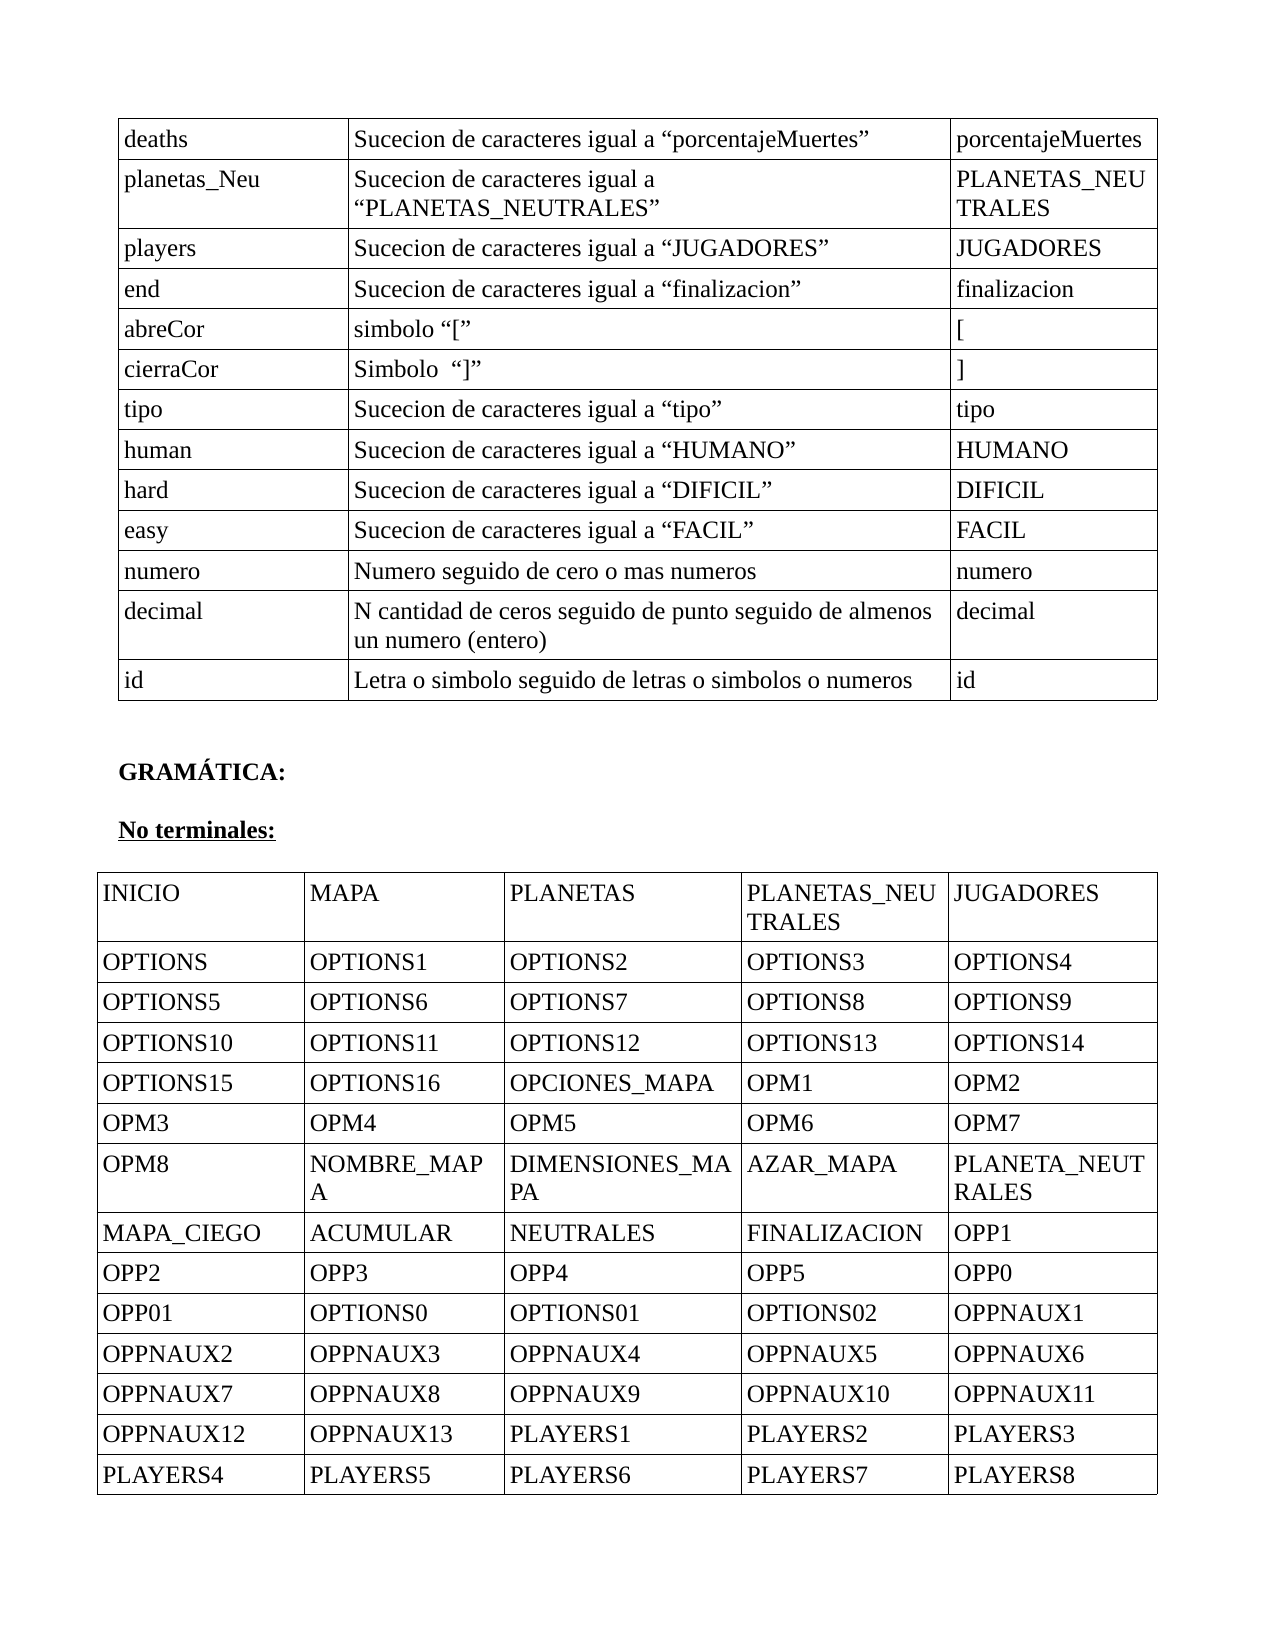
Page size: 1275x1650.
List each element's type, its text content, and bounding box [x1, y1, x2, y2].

table_cell NEUTRALES [505, 1213, 741, 1252]
text No terminales: [118, 815, 1157, 843]
table_cell OPTIONS15 [98, 1063, 304, 1103]
table_cell DIMENSIONES_MAPA [505, 1144, 741, 1212]
table_cell AZAR_MAPA [742, 1144, 948, 1212]
table_cell OPM7 [949, 1104, 1157, 1143]
table_cell id [951, 660, 1157, 700]
table_cell Numero seguido de cero o mas numeros [349, 551, 950, 590]
table_header PLANETAS_NEUTRALES [742, 873, 948, 941]
table_cell OPM1 [742, 1063, 948, 1103]
table_cell OPPNAUX2 [98, 1334, 304, 1373]
table_cell easy [119, 511, 348, 550]
table_cell OPPNAUX1 [949, 1294, 1157, 1333]
table_cell ACUMULAR [305, 1213, 504, 1252]
table_cell OPTIONS6 [305, 983, 504, 1022]
table_cell OPPNAUX10 [742, 1374, 948, 1413]
table_cell Letra o simbolo seguido de letras o simbolos o numeros [349, 660, 950, 700]
table_cell OPTIONS8 [742, 983, 948, 1022]
table_cell OPM8 [98, 1144, 304, 1212]
table_cell tipo [119, 390, 348, 429]
table_cell Sucecion de caracteres igual a “porcentajeMuertes” [349, 119, 950, 158]
table_cell PLAYERS6 [505, 1455, 741, 1494]
table_cell planetas_Neu [119, 160, 348, 227]
table_cell OPTIONS7 [505, 983, 741, 1022]
table_cell OPTIONS [98, 942, 304, 982]
table_cell Sucecion de caracteres igual a “PLANETAS_NEUTRALES” [349, 160, 950, 227]
table_cell MAPA_CIEGO [98, 1213, 304, 1252]
table_cell OPTIONS0 [305, 1294, 504, 1333]
table_cell deaths [119, 119, 348, 158]
table_cell Sucecion de caracteres igual a “DIFICIL” [349, 470, 950, 510]
table_cell Sucecion de caracteres igual a “tipo” [349, 390, 950, 429]
table_cell numero [951, 551, 1157, 590]
table_cell cierraCor [119, 350, 348, 389]
table_cell OPPNAUX3 [305, 1334, 504, 1373]
table_cell OPTIONS4 [949, 942, 1157, 982]
table_cell PLAYERS5 [305, 1455, 504, 1494]
table_cell abreCor [119, 309, 348, 348]
table_cell OPP3 [305, 1253, 504, 1293]
table_cell OPTIONS01 [505, 1294, 741, 1333]
table_cell OPTIONS11 [305, 1023, 504, 1062]
table_cell OPPNAUX11 [949, 1374, 1157, 1413]
table_cell OPP1 [949, 1213, 1157, 1252]
table_cell OPTIONS13 [742, 1023, 948, 1062]
table_cell HUMANO [951, 430, 1157, 469]
table_cell OPPNAUX9 [505, 1374, 741, 1413]
table_cell OPPNAUX6 [949, 1334, 1157, 1373]
table_header PLANETAS [505, 873, 741, 941]
table_cell PLAYERS3 [949, 1415, 1157, 1454]
table_cell PLAYERS2 [742, 1415, 948, 1454]
table_cell FACIL [951, 511, 1157, 550]
text GRAMÁTICA: [118, 757, 1157, 786]
table_cell PLAYERS4 [98, 1455, 304, 1494]
table_cell Simbolo “]” [349, 350, 950, 389]
table_cell NOMBRE_MAPA [305, 1144, 504, 1212]
table_cell OPTIONS02 [742, 1294, 948, 1333]
table_cell decimal [951, 591, 1157, 659]
table_cell OPM2 [949, 1063, 1157, 1103]
table_cell OPTIONS12 [505, 1023, 741, 1062]
table_cell PLAYERS8 [949, 1455, 1157, 1494]
table_cell porcentajeMuertes [951, 119, 1157, 158]
table_cell numero [119, 551, 348, 590]
table_cell OPM3 [98, 1104, 304, 1143]
table_cell Sucecion de caracteres igual a “finalizacion” [349, 269, 950, 308]
table_cell finalizacion [951, 269, 1157, 308]
table_cell OPPNAUX4 [505, 1334, 741, 1373]
table_cell OPPNAUX8 [305, 1374, 504, 1413]
table_cell OPTIONS3 [742, 942, 948, 982]
table_cell OPTIONS1 [305, 942, 504, 982]
table_cell OPTIONS10 [98, 1023, 304, 1062]
table_cell OPM6 [742, 1104, 948, 1143]
table_cell Sucecion de caracteres igual a “FACIL” [349, 511, 950, 550]
table_cell PLAYERS1 [505, 1415, 741, 1454]
table_cell players [119, 229, 348, 268]
table_cell OPP2 [98, 1253, 304, 1293]
table_cell OPCIONES_MAPA [505, 1063, 741, 1103]
table_cell Sucecion de caracteres igual a “JUGADORES” [349, 229, 950, 268]
table_cell PLAYERS7 [742, 1455, 948, 1494]
table_cell [ [951, 309, 1157, 348]
table_cell decimal [119, 591, 348, 659]
table_cell end [119, 269, 348, 308]
table_cell OPM5 [505, 1104, 741, 1143]
table_cell OPTIONS16 [305, 1063, 504, 1103]
table_header INICIO [98, 873, 304, 941]
table_cell OPP5 [742, 1253, 948, 1293]
table_cell OPP0 [949, 1253, 1157, 1293]
table_cell FINALIZACION [742, 1213, 948, 1252]
table_cell Sucecion de caracteres igual a “HUMANO” [349, 430, 950, 469]
table_cell PLANETA_NEUTRALES [949, 1144, 1157, 1212]
table_cell OPP01 [98, 1294, 304, 1333]
table_cell OPP4 [505, 1253, 741, 1293]
table_cell OPTIONS14 [949, 1023, 1157, 1062]
table_cell OPPNAUX13 [305, 1415, 504, 1454]
table_cell simbolo “[” [349, 309, 950, 348]
table_cell N cantidad de ceros seguido de punto seguido de almenos un numero (entero) [349, 591, 950, 659]
table_cell ] [951, 350, 1157, 389]
table_cell OPTIONS9 [949, 983, 1157, 1022]
table_cell hard [119, 470, 348, 510]
table_cell OPTIONS2 [505, 942, 741, 982]
table_header JUGADORES [949, 873, 1157, 941]
table_cell human [119, 430, 348, 469]
table_header MAPA [305, 873, 504, 941]
table_cell OPPNAUX5 [742, 1334, 948, 1373]
table_cell tipo [951, 390, 1157, 429]
table_cell id [119, 660, 348, 700]
table_cell OPPNAUX7 [98, 1374, 304, 1413]
table_cell JUGADORES [951, 229, 1157, 268]
table_cell OPM4 [305, 1104, 504, 1143]
table_cell OPPNAUX12 [98, 1415, 304, 1454]
table_cell PLANETAS_NEUTRALES [951, 160, 1157, 227]
table_cell DIFICIL [951, 470, 1157, 510]
table_cell OPTIONS5 [98, 983, 304, 1022]
